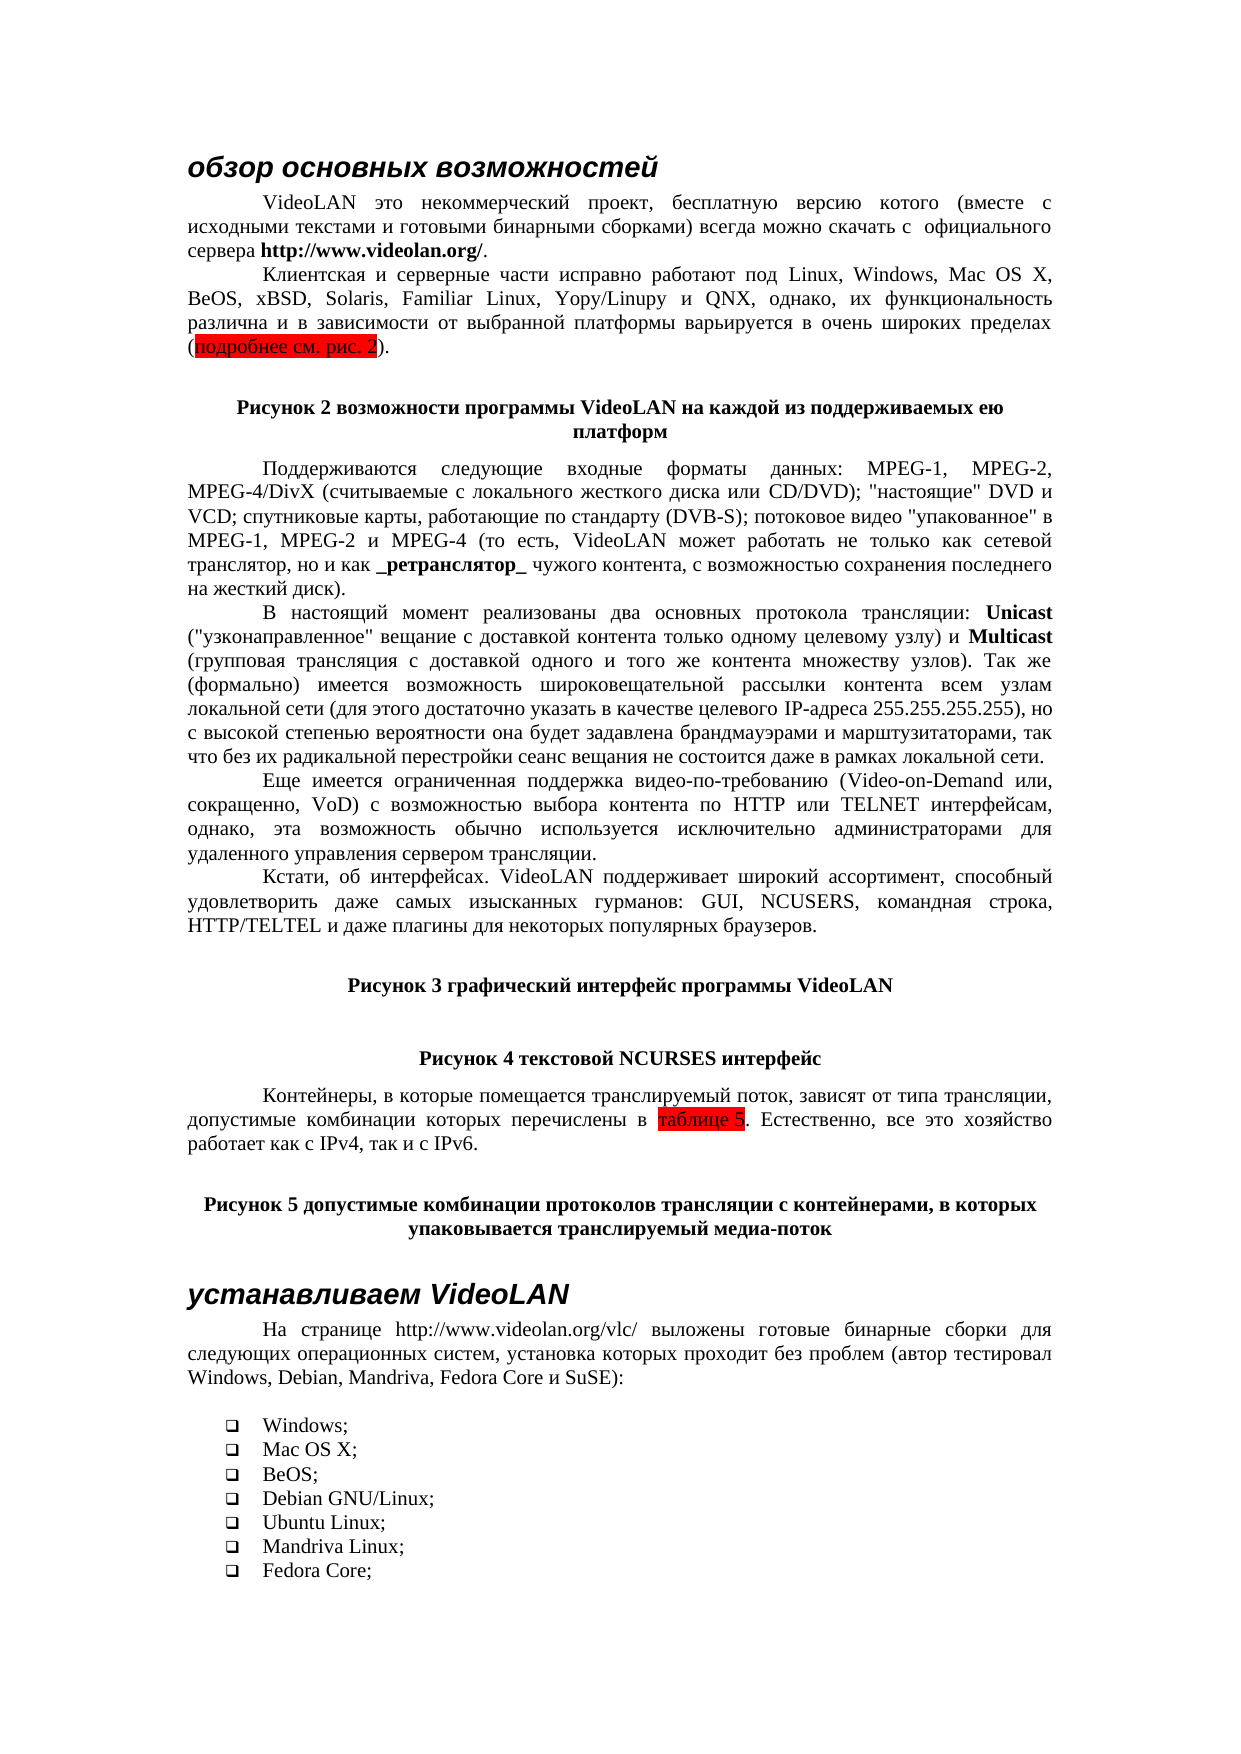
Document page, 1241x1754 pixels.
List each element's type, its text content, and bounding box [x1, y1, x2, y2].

list BeOS; [225, 1461, 1053, 1486]
text Рисунок 5 допустимые комбинации протоколов трансляции с контейнерами, в которых упаковывается транслируемый медиа-поток [187, 1192, 1053, 1240]
text Клиентская и серверные части исправно работают под Linux, Windows, Mac OS X, BeOS, xBSD, Solaris, Familiar Linux, Yopy/Linupy и QNX, однако, их функциональность различна и в зависимости от выбранной платформы варьируется в очень широких пределах (подробнее см. рис. 2). [187, 262, 1053, 358]
text VideoLAN это некоммерческий проект, бесплатную версию котого (вместе с исходными текстами и готовыми бинарными сборками) всегда можно скачать с официального сервера http://www.videolan.org/. [187, 190, 1053, 262]
subtitle устанавливаем VideoLAN [187, 1277, 1053, 1311]
text Рисунок 3 графический интерфейс программы VideoLAN [187, 973, 1053, 997]
text Рисунок 2 возможности программы VideoLAN на каждой из поддерживаемых ею платформ [187, 395, 1053, 443]
text Кстати, об интерфейсах. VideoLAN поддерживает широкий ассортимент, способный удовлетворить даже самых изысканных гурманов: GUI, NCUSERS, командная строка, HTTP/TELTEL и даже плагины для некоторых популярных браузеров. [187, 864, 1053, 937]
list Windows; [225, 1413, 1053, 1437]
list Debian GNU/Linux; [225, 1486, 1053, 1509]
subtitle обзор основных возможностей [187, 150, 1053, 183]
text Поддерживаются следующие входные форматы данных: MPEG-1, MPEG-2, MPEG-4/DivX (считываемые с локального жесткого диска или CD/DVD); "настоящие" DVD и VCD; спутниковые карты, работающие по стандарту (DVB-S); потоковое видео "упакованное" в MPEG-1, MPEG-2 и MPEG-4 (то есть, VideoLAN может работать не только как сетевой транслятор, но и как _ретранслятор_ чужого контента, с возможностью сохранения последнего на жесткий диск). [187, 455, 1053, 600]
text Рисунок 4 текстовой NCURSES интерфейс [187, 1046, 1053, 1070]
list Mandriva Linux; [225, 1534, 1053, 1558]
text Еще имеется ограниченная поддержка видео-по-требованию (Video-on-Demand или, сокращенно, VoD) с возможностью выбора контента по HTTP или TELNET интерфейсам, однако, эта возможность обычно используется исключительно администраторами для удаленного управления сервером трансляции. [187, 768, 1053, 864]
text В настоящий момент реализованы два основных протокола трансляции: Unicast ("узконаправленное" вещание с доставкой контента только одному целевому узлу) и Multicast (групповая трансляция с доставкой одного и того же контента множеству узлов). Так же (формально) имеется возможность широковещательной рассылки контента всем узлам локальной сети (для этого достаточно указать в качестве целевого IP-адреса 255.255.255.255), но с высокой степенью вероятности она будет задавлена брандмауэрами и марштузитаторами, так что без их радикальной перестройки сеанс вещания не состоится даже в рамках локальной сети. [187, 600, 1053, 768]
list Mac OS X; [225, 1437, 1053, 1461]
text На странице http://www.videolan.org/vlc/ выложены готовые бинарные сборки для следующих операционных систем, установка которых проходит без проблем (автор тестировал Windows, Debian, Mandriva, Fedora Core и SuSE): [187, 1317, 1053, 1389]
list Fedora Core; [225, 1558, 1053, 1582]
list Ubuntu Linux; [225, 1509, 1053, 1534]
text Контейнеры, в которые помещается транслируемый поток, зависят от типа трансляции, допустимые комбинации которых перечислены в таблице 5. Естественно, все это хозяйство работает как с IPv4, так и с IPv6. [187, 1083, 1053, 1155]
